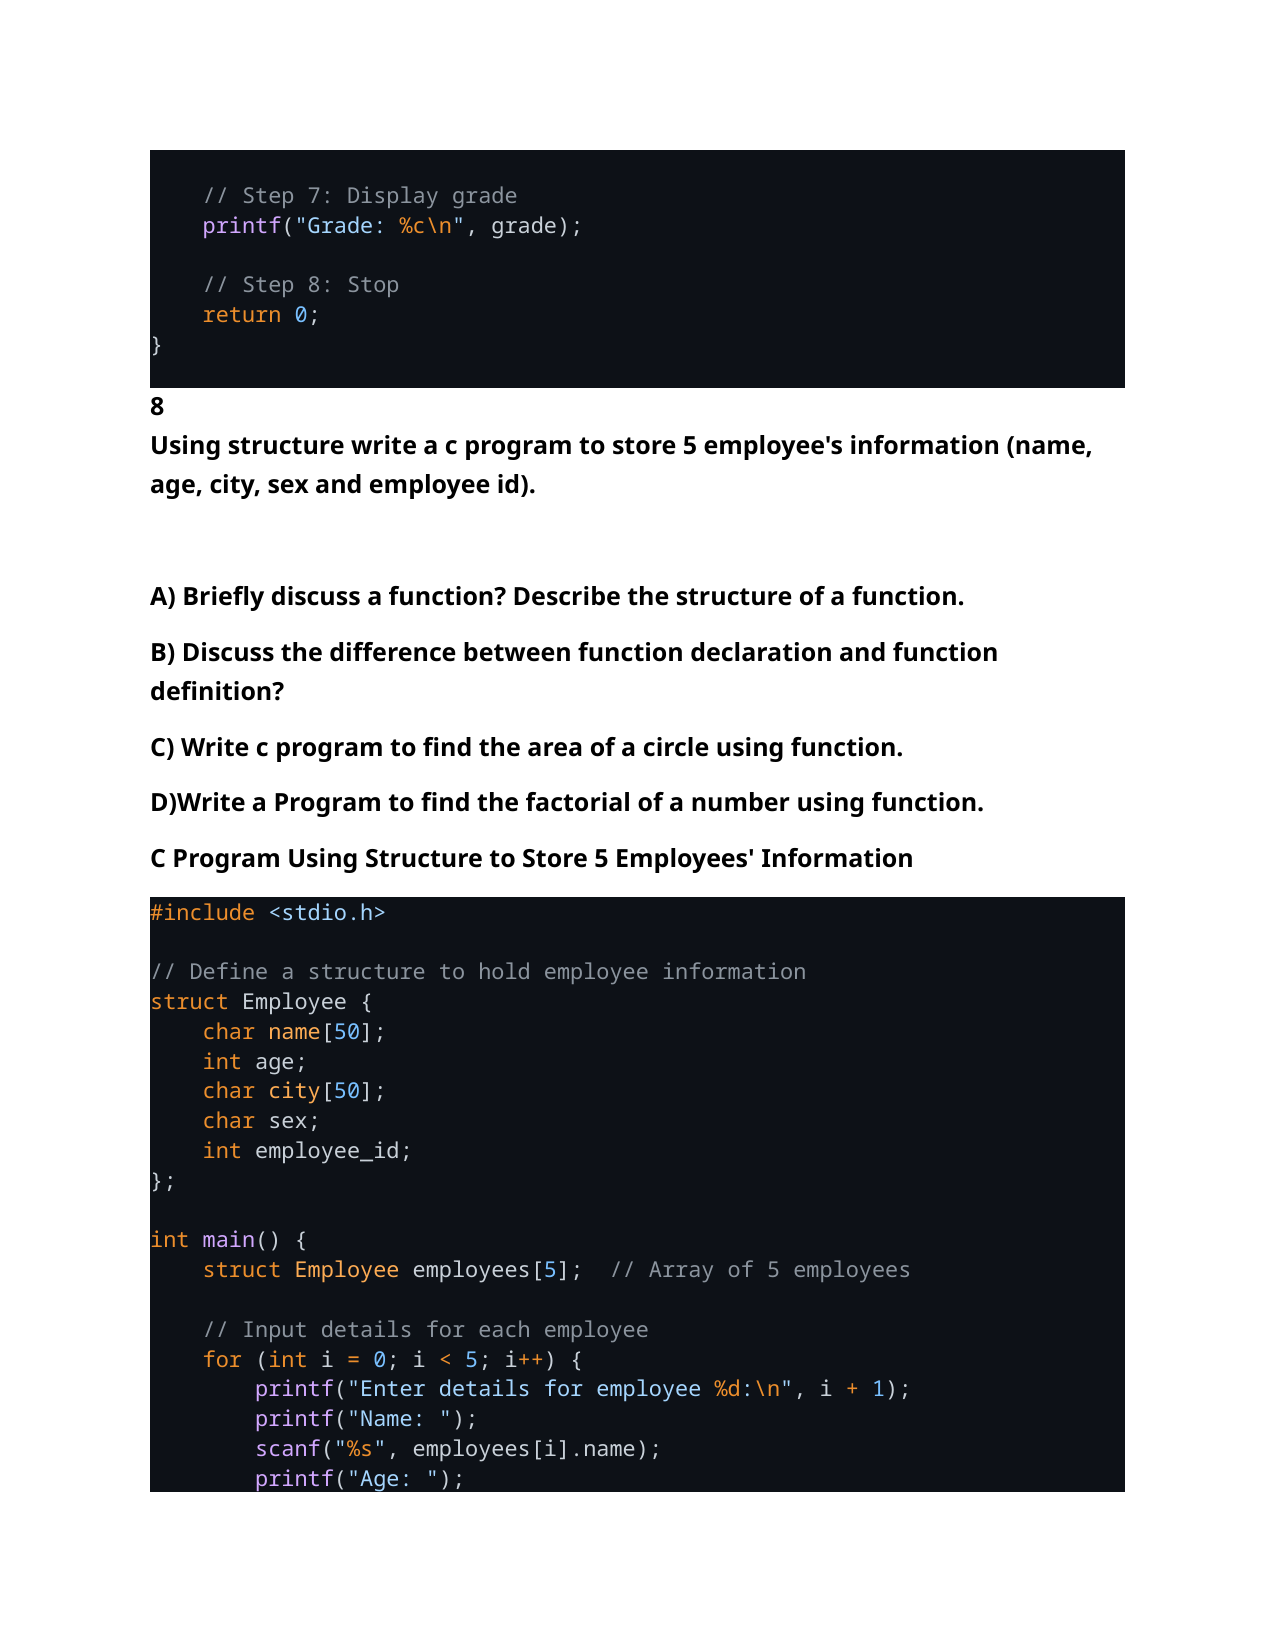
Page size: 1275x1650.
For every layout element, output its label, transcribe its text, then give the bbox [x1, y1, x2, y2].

text B) Discuss the difference between function declaration and function definition? [150, 634, 1125, 707]
text char city[50]; [150, 1075, 1125, 1105]
text return 0; [150, 299, 1125, 329]
text struct Employee employees[5]; // Array of 5 employees [150, 1254, 1125, 1284]
text 8 Using structure write a c program to store 5 employee's information (name, age, city, sex and employee id). [150, 388, 1125, 501]
text D)Write a Program to find the factorial of a number using function. [150, 785, 1125, 819]
text printf("Name: "); [150, 1403, 1125, 1433]
text for (int i = 0; i < 5; i++) { [150, 1343, 1125, 1373]
text printf("Age: "); [150, 1463, 1125, 1492]
text int employee_id; [150, 1135, 1125, 1165]
text // Step 7: Display grade [150, 180, 1125, 209]
text char sex; [150, 1105, 1125, 1135]
text #include <stdio.h> [150, 897, 1125, 926]
text int main() { [150, 1224, 1125, 1254]
text struct Employee { [150, 986, 1125, 1016]
text A) Briefly discuss a function? Describe the structure of a function. [150, 578, 1125, 612]
text char name[50]; [150, 1016, 1125, 1046]
text }; [150, 1165, 1125, 1194]
text C Program Using Structure to Store 5 Employees' Information [150, 841, 1125, 875]
text printf("Enter details for employee %d:\n", i + 1); [150, 1373, 1125, 1403]
text C) Write c program to find the area of a circle using function. [150, 729, 1125, 763]
text scanf("%s", employees[i].name); [150, 1433, 1125, 1463]
text } [150, 329, 1125, 358]
text int age; [150, 1046, 1125, 1075]
text printf("Grade: %c\n", grade); [150, 209, 1125, 239]
text // Input details for each employee [150, 1314, 1125, 1343]
text // Step 8: Stop [150, 269, 1125, 299]
text // Define a structure to hold employee information [150, 956, 1125, 986]
